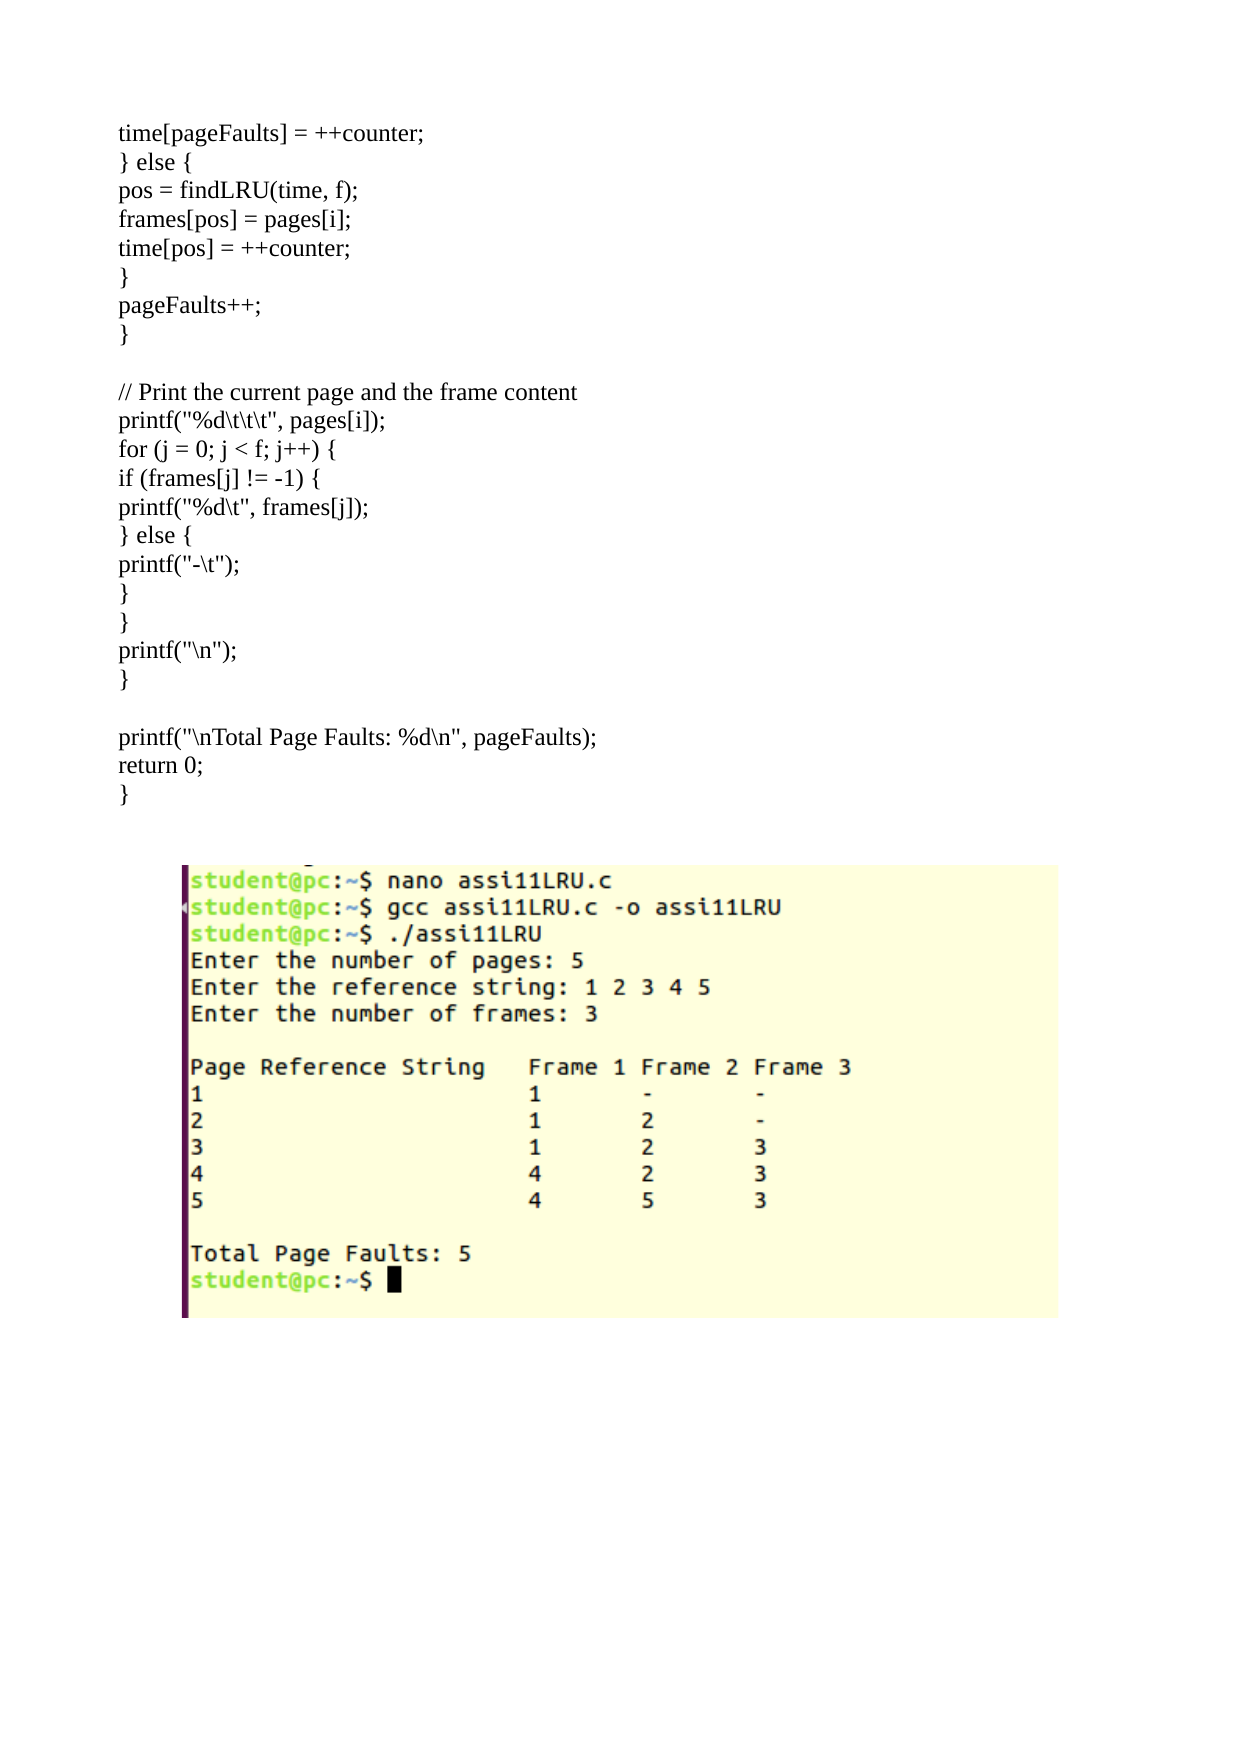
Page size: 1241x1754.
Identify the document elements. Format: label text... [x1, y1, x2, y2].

text } else { [118, 521, 1122, 549]
text } [118, 319, 1122, 348]
text pos = findLRU(time, f); [118, 176, 1122, 204]
text } else { [118, 147, 1122, 176]
text // Print the current page and the frame content [118, 377, 1122, 406]
picture [181, 865, 1059, 1318]
text pageFaults++; [118, 291, 1122, 319]
text for (j = 0; j < f; j++) { [118, 434, 1122, 463]
text if (frames[j] != -1) { [118, 463, 1122, 492]
text frames[pos] = pages[i]; [118, 204, 1122, 233]
text time[pageFaults] = ++counter; [118, 118, 1122, 147]
text } [118, 779, 1122, 808]
text printf("\nTotal Page Faults: %d\n", pageFaults); [118, 722, 1122, 751]
text printf("-\t"); [118, 549, 1122, 578]
text printf("%d\t", frames[j]); [118, 492, 1122, 521]
text } [118, 578, 1122, 607]
text } [118, 262, 1122, 291]
text time[pos] = ++counter; [118, 233, 1122, 262]
text printf("%d\t\t\t", pages[i]); [118, 406, 1122, 434]
text printf("\n"); [118, 636, 1122, 664]
text return 0; [118, 751, 1122, 779]
text } [118, 607, 1122, 636]
text } [118, 664, 1122, 693]
